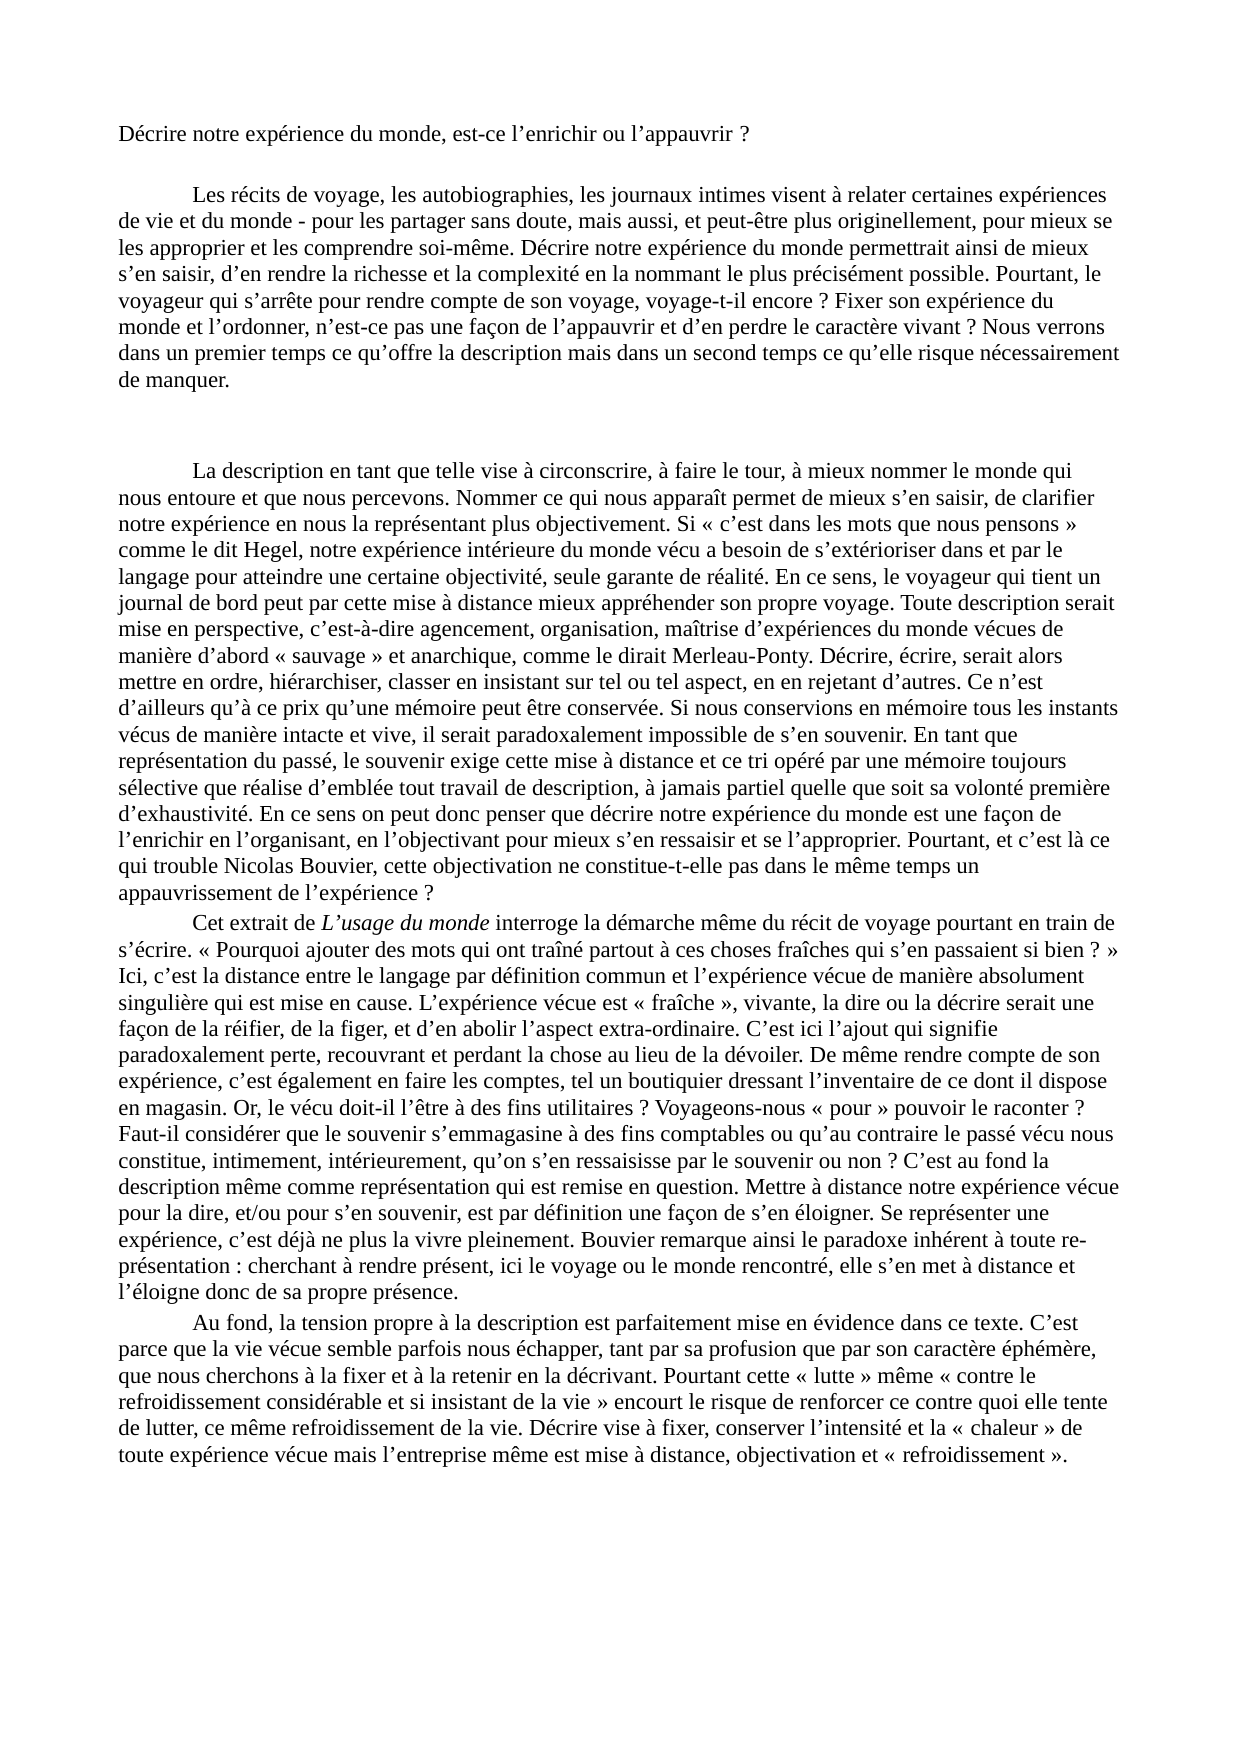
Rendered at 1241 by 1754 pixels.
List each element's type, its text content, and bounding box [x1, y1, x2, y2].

text La description en tant que telle vise à circonscrire, à faire le tour, à mieux nommer le monde qui nous entoure et que nous percevons. Nommer ce qui nous apparaît permet de mieux s’en saisir, de clarifier notre expérience en nous la représentant plus objectivement. Si « c’est dans les mots que nous pensons » comme le dit Hegel, notre expérience intérieure du monde vécu a besoin de s’extérioriser dans et par le langage pour atteindre une certaine objectivité, seule garante de réalité. En ce sens, le voyageur qui tient un journal de bord peut par cette mise à distance mieux appréhender son propre voyage. Toute description serait mise en perspective, c’est-à-dire agencement, organisation, maîtrise d’expériences du monde vécues de manière d’abord « sauvage » et anarchique, comme le dirait Merleau-Ponty. Décrire, écrire, serait alors mettre en ordre, hiérarchiser, classer en insistant sur tel ou tel aspect, en en rejetant d’autres. Ce n’est d’ailleurs qu’à ce prix qu’une mémoire peut être conservée. Si nous conservions en mémoire tous les instants vécus de manière intacte et vive, il serait paradoxalement impossible de s’en souvenir. En tant que représentation du passé, le souvenir exige cette mise à distance et ce tri opéré par une mémoire toujours sélective que réalise d’emblée tout travail de description, à jamais partiel quelle que soit sa volonté première d’exhaustivité. En ce sens on peut donc penser que décrire notre expérience du monde est une façon de l’enrichir en l’organisant, en l’objectivant pour mieux s’en ressaisir et se l’approprier. Pourtant, et c’est là ce qui trouble Nicolas Bouvier, cette objectivation ne constitue-t-elle pas dans le même temps un appauvrissement de l’expérience ? [118, 457, 1122, 905]
text Au fond, la tension propre à la description est parfaitement mise en évidence dans ce texte. C’est parce que la vie vécue semble parfois nous échapper, tant par sa profusion que par son caractère éphémère, que nous cherchons à la fixer et à la retenir en la décrivant. Pourtant cette « lutte » même « contre le refroidissement considérable et si insistant de la vie » encourt le risque de renforcer ce contre quoi elle tente de lutter, ce même refroidissement de la vie. Décrire vise à fixer, conserver l’intensité et la « chaleur » de toute expérience vécue mais l’entreprise même est mise à distance, objectivation et « refroidissement ». [118, 1309, 1122, 1467]
text Cet extrait de L’usage du monde interroge la démarche même du récit de voyage pourtant en train de s’écrire. « Pourquoi ajouter des mots qui ont traîné partout à ces choses fraîches qui s’en passaient si bien ? » Ici, c’est la distance entre le langage par définition commun et l’expérience vécue de manière absolument singulière qui est mise en cause. L’expérience vécue est « fraîche », vivante, la dire ou la décrire serait une façon de la réifier, de la figer, et d’en abolir l’aspect extra-ordinaire. C’est ici l’ajout qui signifie paradoxalement perte, recouvrant et perdant la chose au lieu de la dévoiler. De même rendre compte de son expérience, c’est également en faire les comptes, tel un boutiquier dressant l’inventaire de ce dont il dispose en magasin. Or, le vécu doit-il l’être à des fins utilitaires ? Voyageons-nous « pour » pouvoir le raconter ? Faut-il considérer que le souvenir s’emmagasine à des fins comptables ou qu’au contraire le passé vécu nous constitue, intimement, intérieurement, qu’on s’en ressaisisse par le souvenir ou non ? C’est au fond la description même comme représentation qui est remise en question. Mettre à distance notre expérience vécue pour la dire, et/ou pour s’en souvenir, est par définition une façon de s’en éloigner. Se représenter une expérience, c’est déjà ne plus la vivre pleinement. Bouvier remarque ainsi le paradoxe inhérent à toute re-présentation : cherchant à rendre présent, ici le voyage ou le monde rencontré, elle s’en met à distance et l’éloigne donc de sa propre présence. [118, 909, 1122, 1305]
text Décrire notre expérience du monde, est-ce l’enrichir ou l’appauvrir ? [118, 120, 1122, 147]
text Les récits de voyage, les autobiographies, les journaux intimes visent à relater certaines expériences de vie et du monde - pour les partager sans doute, mais aussi, et peut-être plus originellement, pour mieux se les approprier et les comprendre soi-même. Décrire notre expérience du monde permettrait ainsi de mieux s’en saisir, d’en rendre la richesse et la complexité en la nommant le plus précisément possible. Pourtant, le voyageur qui s’arrête pour rendre compte de son voyage, voyage-t-il encore ? Fixer son expérience du monde et l’ordonner, n’est-ce pas une façon de l’appauvrir et d’en perdre le caractère vivant ? Nous verrons dans un premier temps ce qu’offre la description mais dans un second temps ce qu’elle risque nécessairement de manquer. [118, 181, 1122, 392]
